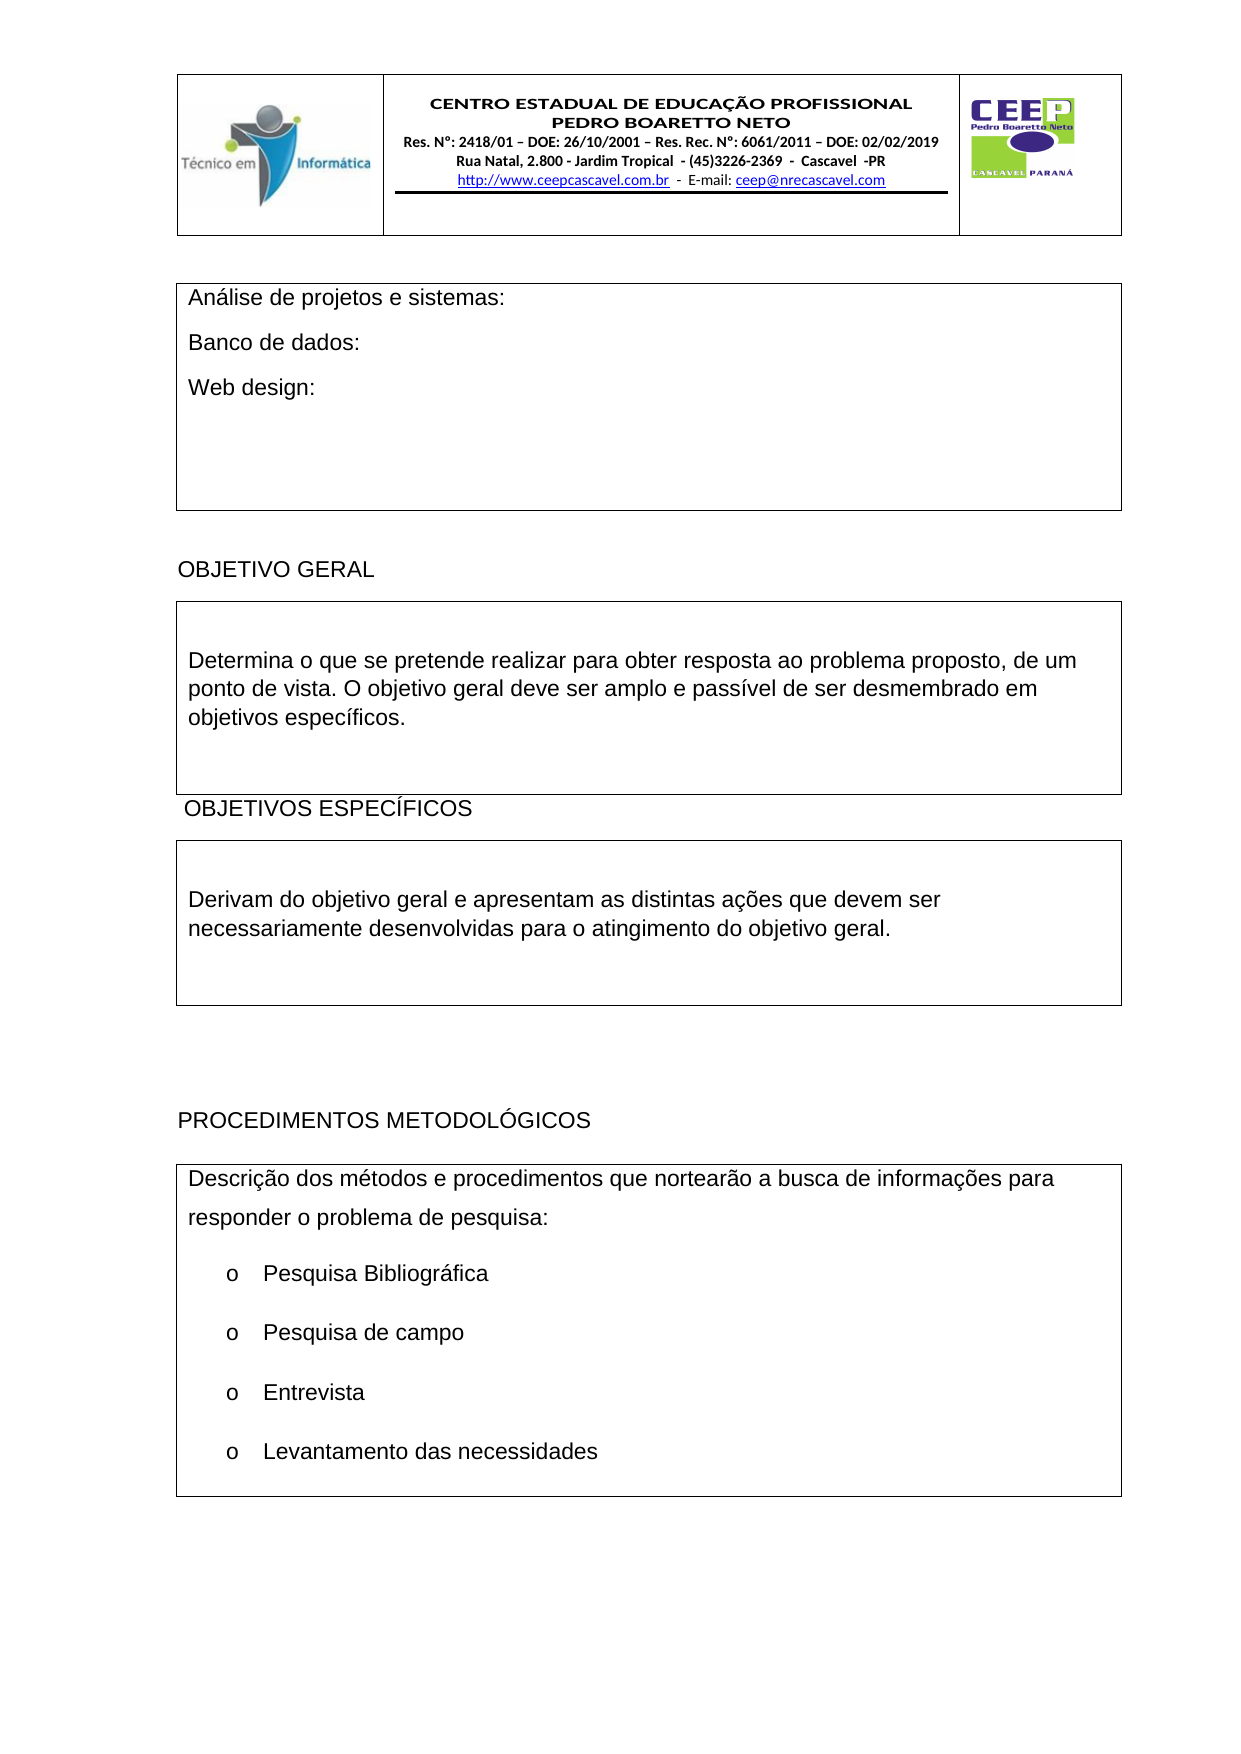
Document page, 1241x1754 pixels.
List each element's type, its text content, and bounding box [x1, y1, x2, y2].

text OBJETIVOS ESPECÍFICOS [177, 795, 1122, 821]
table_header Determina o que se pretende realizar para obter resposta ao problema proposto, de um ponto de vista. O objetivo geral deve ser amplo e passível de ser desmembrado em objetivos específicos. [177, 602, 1121, 794]
table_header Derivam do objetivo geral e apresentam as distintas ações que devem ser necessariamente desenvolvidas para o atingimento do objetivo geral. [177, 841, 1121, 1005]
text OBJETIVO GERAL [177, 556, 1122, 582]
table_header Descrição dos métodos e procedimentos que nortearão a busca de informações para responder o problema de pesquisa: Pesquisa Bibliográfica Pesquisa de campo Entrevista Levantamento das necessidades [177, 1165, 1121, 1496]
text PROCEDIMENTOS METODOLÓGICOS [177, 1107, 1122, 1134]
picture [181, 104, 371, 207]
table_header Análise de projetos e sistemas: Banco de dados: Web design: [177, 284, 1121, 509]
